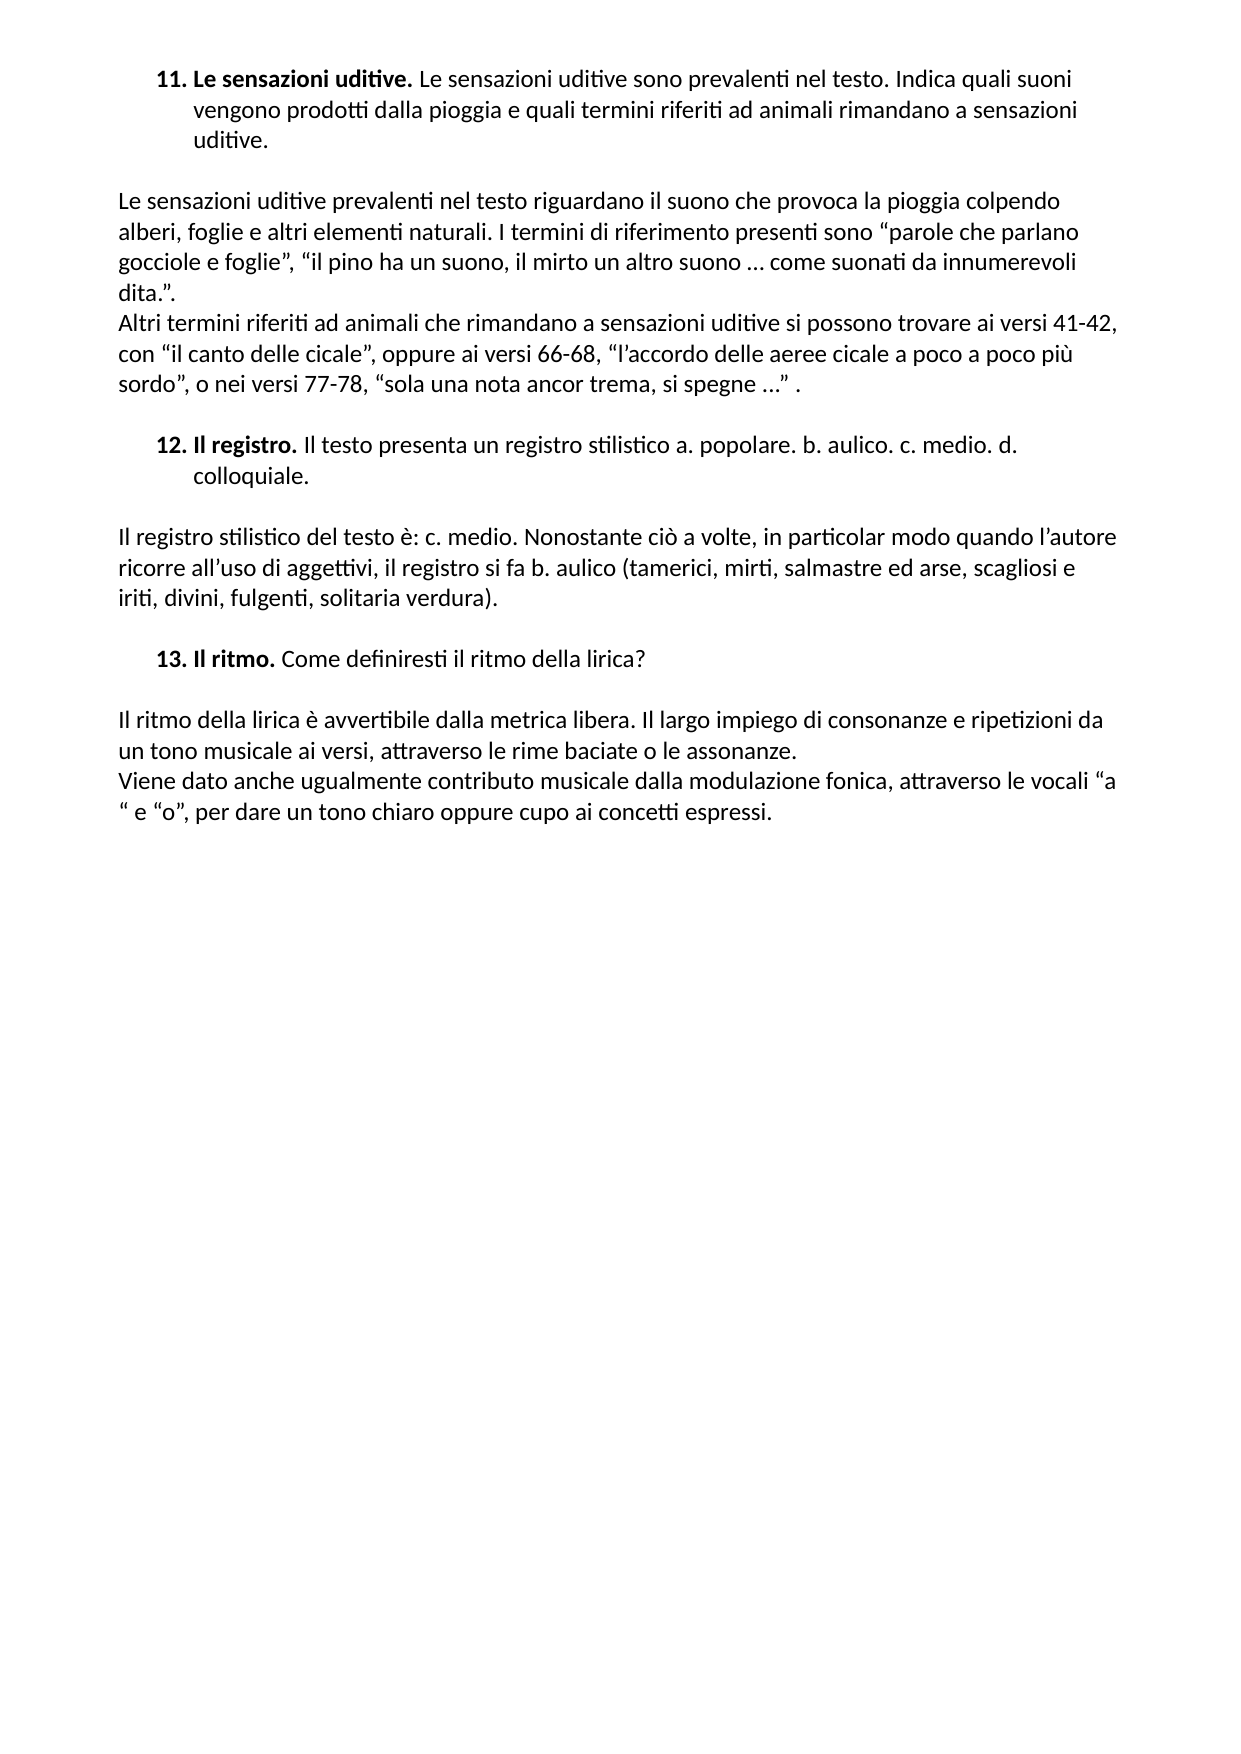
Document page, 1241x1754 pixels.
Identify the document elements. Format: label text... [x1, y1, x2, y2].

text Altri termini riferiti ad animali che rimandano a sensazioni uditive si possono trovare ai versi 41-42, con “il canto delle cicale”, oppure ai versi 66-68, “l’accordo delle aeree cicale a poco a poco più sordo”, o nei versi 77-78, “sola una nota ancor trema, si spegne ...” . [118, 308, 1122, 399]
text Viene dato anche ugualmente contributo musicale dalla modulazione fonica, attraverso le vocali “a “ e “o”, per dare un tono chiaro oppure cupo ai concetti espressi. [118, 765, 1122, 826]
list Il ritmo. Come definiresti il ritmo della lirica? [156, 643, 1122, 674]
list Il registro. Il testo presenta un registro stilistico a. popolare. b. aulico. c. medio. d. colloquiale. [156, 430, 1122, 491]
text Il registro stilistico del testo è: c. medio. Nonostante ciò a volte, in particolar modo quando l’autore ricorre all’uso di aggettivi, il registro si fa b. aulico (tamerici, mirti, salmastre ed arse, scagliosi e iriti, divini, fulgenti, solitaria verdura). [118, 521, 1122, 613]
text Le sensazioni uditive prevalenti nel testo riguardano il suono che provoca la pioggia colpendo alberi, foglie e altri elementi naturali. I termini di riferimento presenti sono “parole che parlano gocciole e foglie”, “il pino ha un suono, il mirto un altro suono … come suonati da innumerevoli dita.”. [118, 186, 1122, 308]
text Il ritmo della lirica è avvertibile dalla metrica libera. Il largo impiego di consonanze e ripetizioni da un tono musicale ai versi, attraverso le rime baciate o le assonanze. [118, 704, 1122, 765]
list Le sensazioni uditive. Le sensazioni uditive sono prevalenti nel testo. Indica quali suoni vengono prodotti dalla pioggia e quali termini riferiti ad animali rimandano a sensazioni uditive. [156, 63, 1122, 155]
